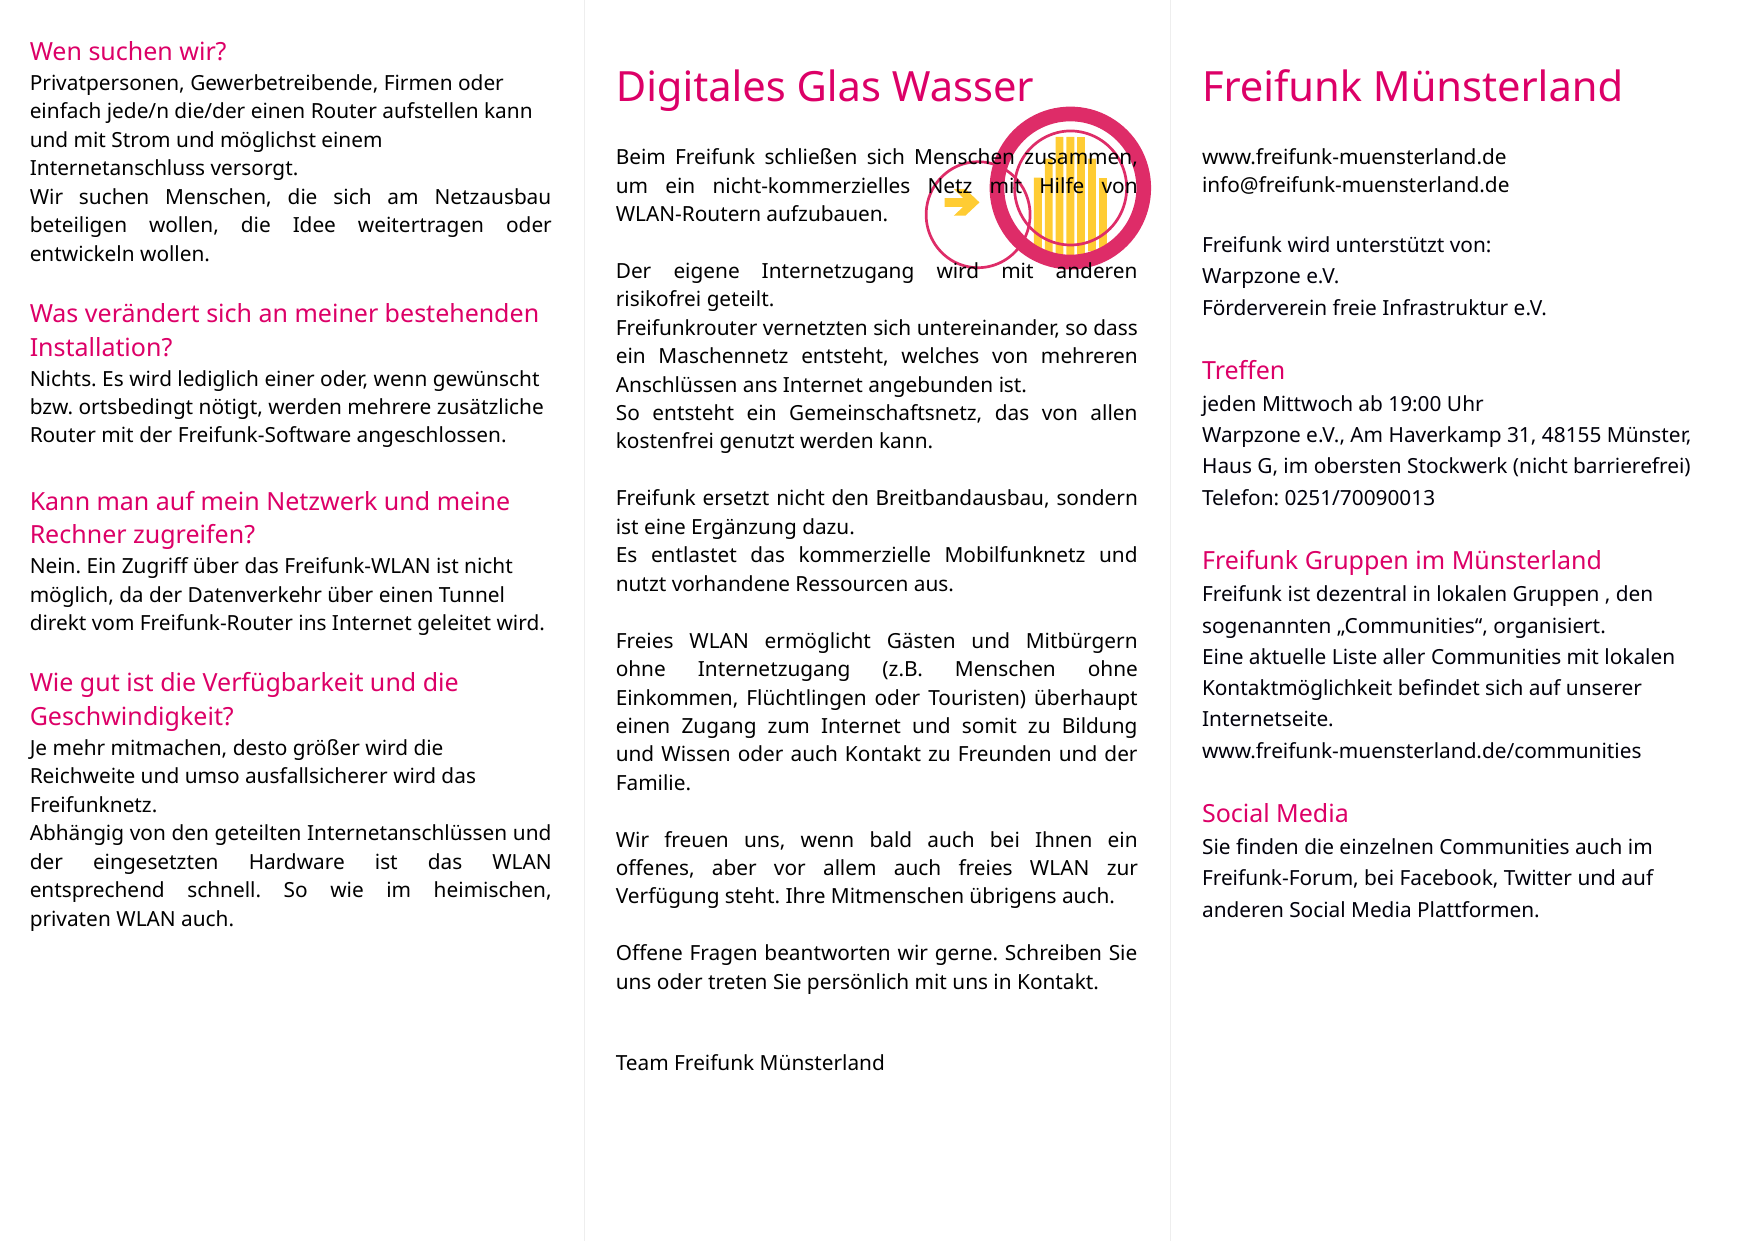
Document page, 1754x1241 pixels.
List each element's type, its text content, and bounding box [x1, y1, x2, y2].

text Freifunk ersetzt nicht den Breitbandausbau, sondern ist eine Ergänzung dazu. [616, 483, 1138, 540]
text Digitales Glas Wasser [616, 57, 1138, 113]
text Freies WLAN ermöglicht Gästen und Mitbürgern ohne Internetzugang (z.B. Menschen ohne Einkommen, Flüchtlingen oder Touristen) überhaupt einen Zugang zum Internet und somit zu Bildung und Wissen oder auch Kontakt zu Freunden und der Familie. [616, 626, 1138, 796]
text Abhängig von den geteilten Internetanschlüssen und der eingesetzten Hardware ist das WLAN entsprechend schnell. So wie im heimischen, privaten WLAN auch. [29, 818, 552, 932]
text Wen suchen wir? [29, 34, 552, 68]
text Social Media Sie finden die einzelnen Communities auch im Freifunk-Forum, bei Facebook, Twitter und auf anderen Social Media Plattformen. [1202, 795, 1724, 923]
text Kann man auf mein Netzwerk und meine Rechner zugreifen? [29, 483, 552, 551]
text Offene Fragen beantworten wir gerne. Schreiben Sie uns oder treten Sie persönlich mit uns in Kontakt. [616, 938, 1138, 995]
text Telefon: 0251/70090013 [1202, 480, 1724, 511]
text Freifunkrouter vernetzten sich untereinander, so dass ein Maschennetz entsteht, welches von mehreren Anschlüssen ans Internet angebunden ist. [616, 313, 1138, 398]
text Es entlastet das kommerzielle Mobilfunknetz und nutzt vorhandene Ressourcen aus. [616, 540, 1138, 597]
text Privatpersonen, Gewerbetreibende, Firmen oder einfach jede/n die/der einen Router aufstellen kann und mit Strom und möglichst einem Internetanschluss versorgt. [29, 68, 552, 182]
text Wir suchen Menschen, die sich am Netzausbau beteiligen wollen, die Idee weitertragen oder entwickeln wollen. [29, 182, 552, 267]
text Wir freuen uns, wenn bald auch bei Ihnen ein offenes, aber vor allem auch freies WLAN zur Verfügung steht. Ihre Mitmenschen übrigens auch. [616, 825, 1138, 910]
text Beim Freifunk schließen sich Menschen zusammen, um ein nicht-kommerzielles Netz mit Hilfe von WLAN-Routern aufzubauen. [1018, 142, 1055, 227]
text Nichts. Es wird lediglich einer oder, wenn gewünscht bzw. ortsbedingt nötigt, werden mehrere zusätzliche Router mit der Freifunk-Software angeschlossen. [29, 364, 552, 449]
text Beim Freifunk schließen sich Menschen zusammen, um ein nicht-kommerzielles Netz mit Hilfe von WLAN-Routern aufzubauen. [1085, 142, 1125, 228]
text info@freifunk-muensterland.de [1202, 170, 1724, 199]
text Beim Freifunk schließen sich Menschen zusammen, um ein nicht-kommerzielles Netz mit Hilfe von WLAN-Routern aufzubauen. [928, 164, 999, 228]
text So entsteht ein Gemeinschaftsnetz, das von allen kostenfrei genutzt werden kann. [616, 398, 1138, 455]
text Beim Freifunk schließen sich Menschen zusammen, um ein nicht-kommerzielles Netz mit Hilfe von WLAN-Routern aufzubauen. [616, 142, 1003, 228]
text Warpzone e.V., Am Haverkamp 31, 48155 Münster, Haus G, im obersten Stockwerk (nicht barrierefrei) [1202, 418, 1724, 480]
text www.freifunk-muensterland.de/communities [1202, 733, 1724, 764]
text Förderverein freie Infrastruktur e.V. [1202, 290, 1724, 352]
text Der eigene Internetzugang wird mit anderen risikofrei geteilt. [616, 256, 1138, 313]
text Freifunk Gruppen im Münsterland [1202, 543, 1724, 577]
text www.freifunk-muensterland.de [1202, 142, 1724, 170]
text Was verändert sich an meiner bestehenden Installation? [29, 296, 552, 364]
text Freifunk wird unterstützt von: [1202, 227, 1724, 258]
text Wie gut ist die Verfügbarkeit und die Geschwindigkeit? [29, 665, 552, 733]
text Nein. Ein Zugriff über das Freifunk-WLAN ist nicht möglich, da der Datenverkehr über einen Tunnel direkt vom Freifunk-Router ins Internet geleitet wird. [29, 551, 552, 637]
text Warpzone e.V. [1202, 258, 1724, 290]
text Treffen jeden Mittwoch ab 19:00 Uhr [1202, 352, 1724, 418]
text Je mehr mitmachen, desto größer wird die Reichweite und umso ausfallsicherer wird das Freifunknetz. [29, 733, 552, 818]
text Freifunk ist dezentral in lokalen Gruppen , den sogenannten „Communities“, organisiert. Eine aktuelle Liste aller Communities mit lokalen Kontaktmöglichkeit befindet sich auf unserer Internetseite. [1202, 577, 1724, 733]
text Freifunk Münsterland [1202, 57, 1724, 113]
text Team Freifunk Münsterland [616, 1048, 1138, 1076]
